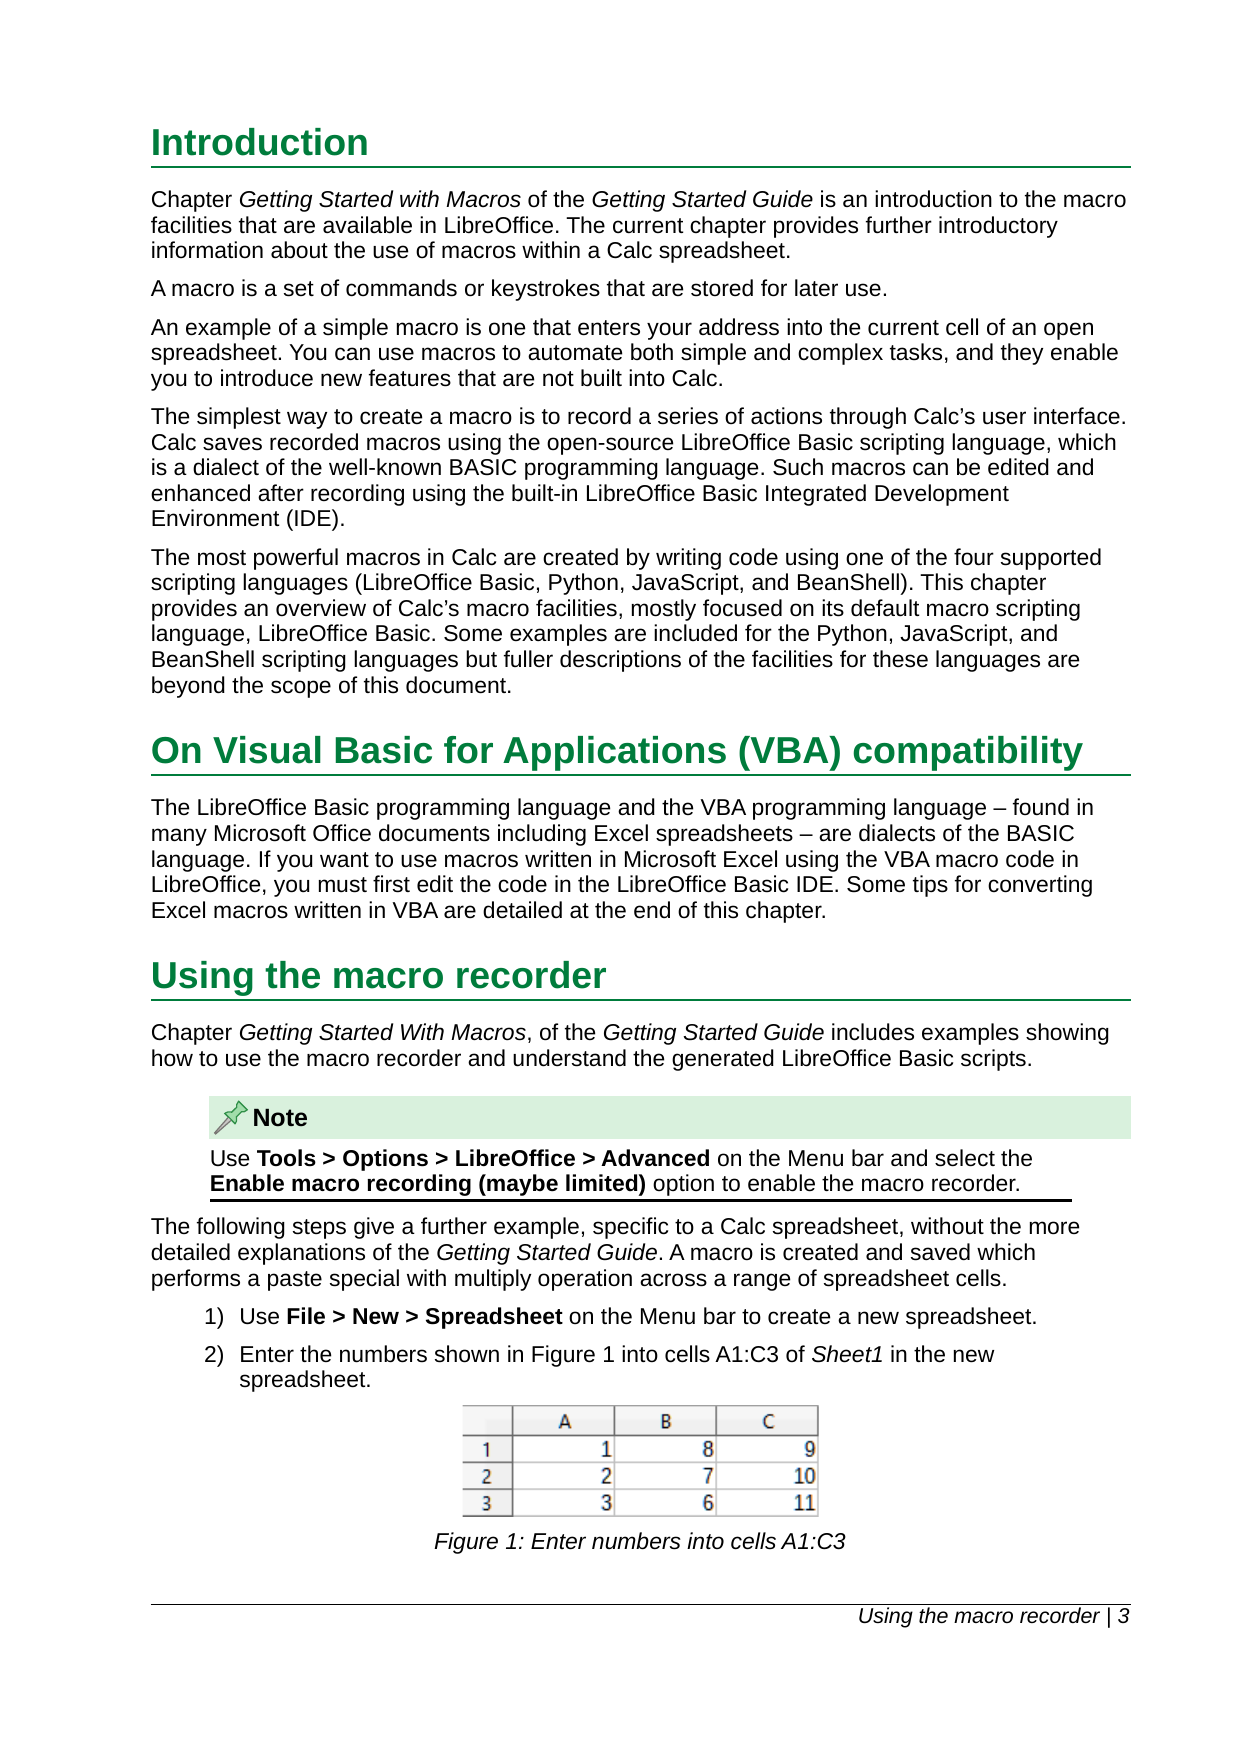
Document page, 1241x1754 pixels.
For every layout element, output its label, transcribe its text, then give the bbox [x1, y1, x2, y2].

text Figure 1: Enter numbers into cells A1:C3 [434, 1529, 848, 1554]
text The most powerful macros in Calc are created by writing code using one of the four supported scripting languages (LibreOffice Basic, Python, JavaScript, and BeanShell). This chapter provides an overview of Calc’s macro facilities, mostly focused on its default macro scripting language, LibreOffice Basic. Some examples are included for the Python, JavaScript, and BeanShell scripting languages but fuller descriptions of the facilities for these languages are beyond the scope of this document. [151, 544, 1131, 698]
text The simplest way to create a macro is to record a series of actions through Calc’s user interface. Calc saves recorded macros using the open-source LibreOffice Basic scripting language, which is a dialect of the well-known BASIC programming language. Such macros can be edited and enhanced after recording using the built-in LibreOffice Basic Integrated Development Environment (IDE). [151, 404, 1131, 532]
text An example of a simple macro is one that enters your address into the current cell of an open spreadsheet. You can use macros to automate both simple and complex tasks, and they enable you to introduce new features that are not built into Calc. [151, 314, 1131, 391]
subtitle Using the macro recorder [151, 954, 1131, 999]
list Enter the numbers shown in Figure 1 into cells A1:C3 of Sheet1 in the new spreadsheet. [224, 1342, 1131, 1393]
list Use File > New > Spreadsheet on the Menu bar to create a new spreadsheet. [224, 1303, 1131, 1329]
text Chapter Getting Started with Macros of the Getting Started Guide is an introduction to the macro facilities that are available in LibreOffice. The current chapter provides further introductory information about the use of macros within a Calc spreadsheet. [151, 187, 1131, 264]
list The following steps give a further example, specific to a Calc spreadsheet, without the more detailed explanations of the Getting Started Guide. A macro is created and saved which performs a paste special with multiply operation across a range of spreadsheet cells. [151, 1214, 1131, 1291]
text A macro is a set of commands or keystrokes that are stored for later use. [151, 276, 1131, 302]
subtitle Introduction [151, 121, 1131, 166]
subtitle Note [209, 1096, 1131, 1139]
text The LibreOffice Basic programming language and the VBA programming language – found in many Microsoft Office documents including Excel spreadsheets – are dialects of the BASIC language. If you want to use macros written in Microsoft Excel using the VBA macro code in LibreOffice, you must first edit the code in the LibreOffice Basic IDE. Some tips for converting Excel macros written in VBA are detailed at the end of this chapter. [151, 795, 1131, 923]
text Use Tools > Options > LibreOffice > Advanced on the Menu bar and select the Enable macro recording (maybe limited) option to enable the macro recorder. [209, 1145, 1072, 1202]
picture [462, 1405, 819, 1517]
subtitle On Visual Basic for Applications (VBA) compatibility [151, 729, 1131, 774]
text Chapter Getting Started With Macros, of the Getting Started Guide includes examples showing how to use the macro recorder and understand the generated LibreOffice Basic scripts. [151, 1020, 1131, 1071]
